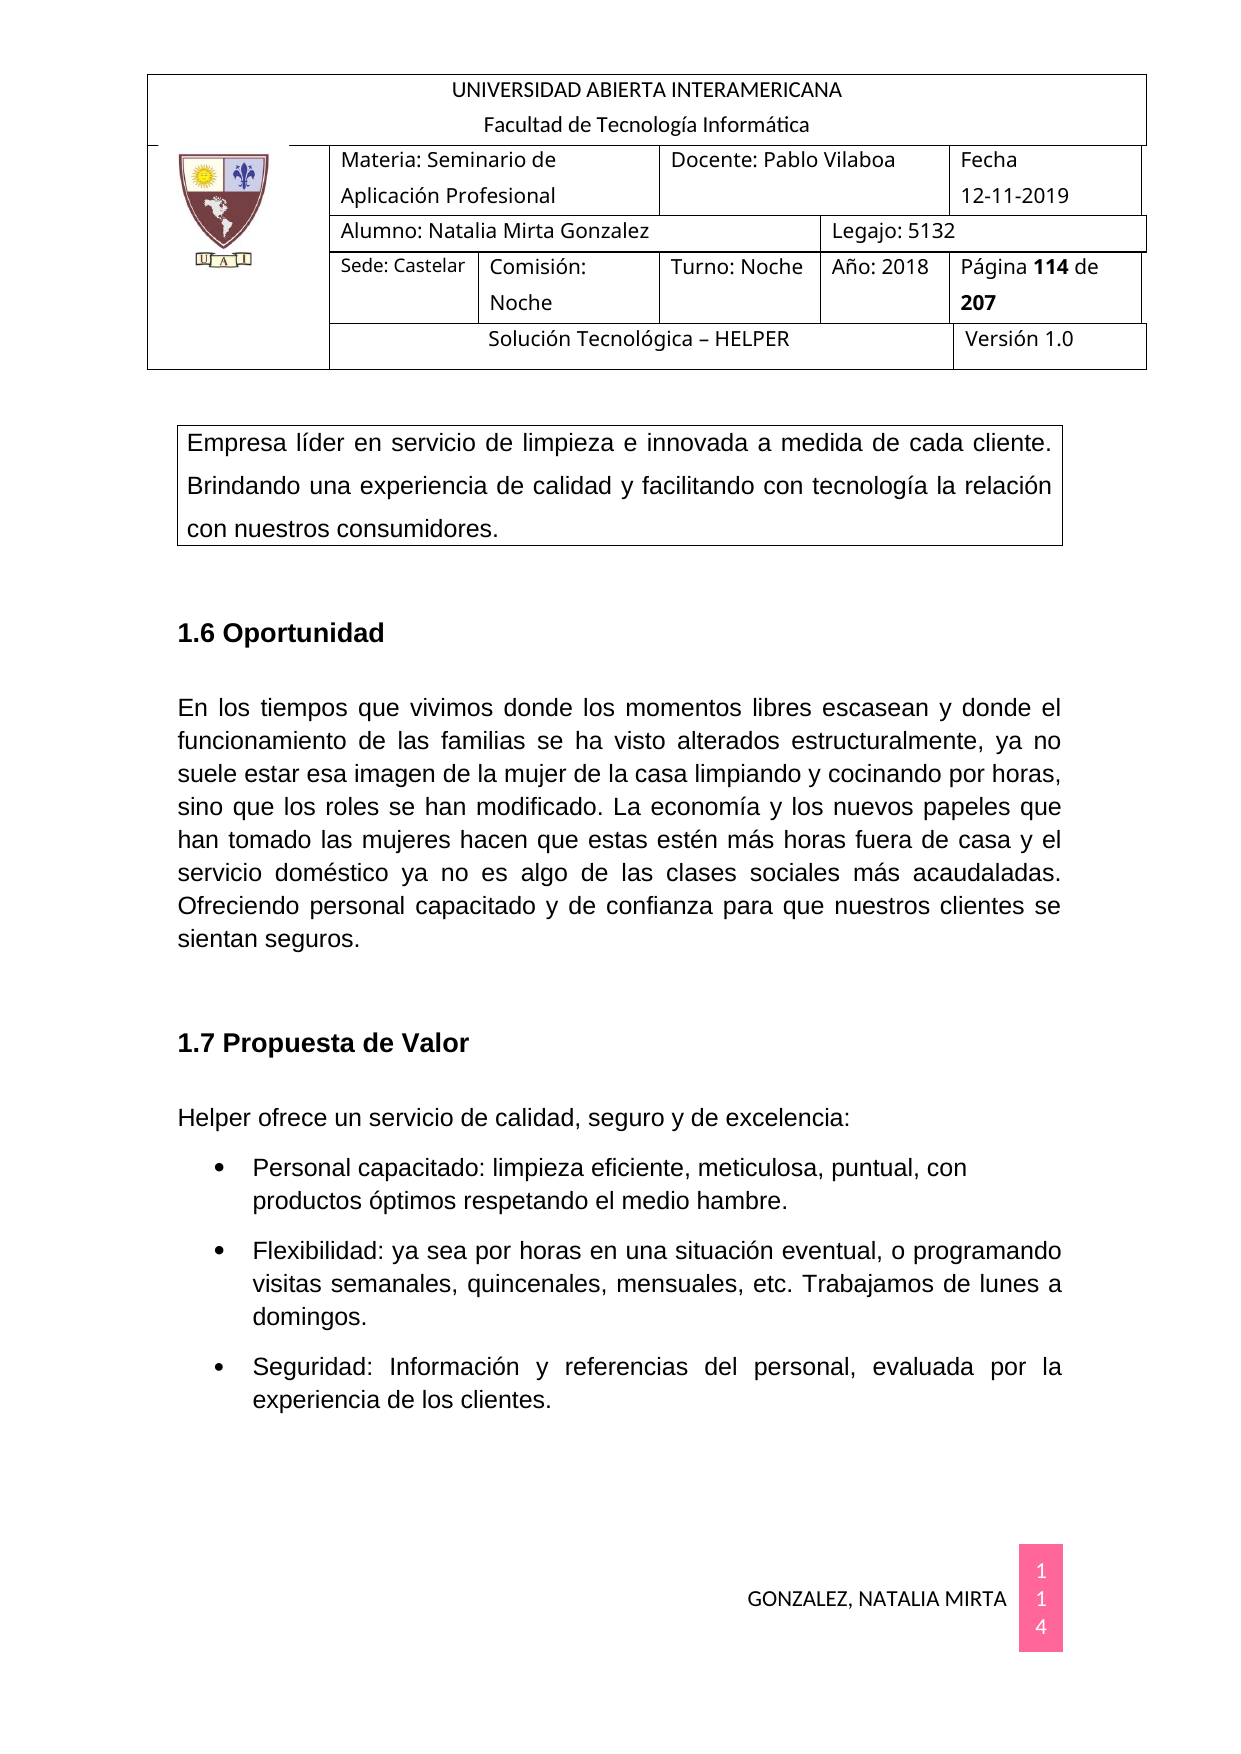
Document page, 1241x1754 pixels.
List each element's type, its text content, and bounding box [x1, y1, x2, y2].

list Personal capacitado: limpieza eficiente, meticulosa, puntual, con productos óptimos respetando el medio hambre. [215, 1153, 1063, 1215]
list Seguridad: Información y referencias del personal, evaluada por la experiencia de los clientes. [215, 1352, 1063, 1413]
text Helper ofrece un servicio de calidad, seguro y de excelencia: [177, 1103, 1063, 1132]
text En los tiempos que vivimos donde los momentos libres escasean y donde el funcionamiento de las familias se ha visto alterados estructuralmente, ya no suele estar esa imagen de la mujer de la casa limpiando y cocinando por horas, sino que los roles se han modificado. La economía y los nuevos papeles que han tomado las mujeres hacen que estas estén más horas fuera de casa y el servicio doméstico ya no es algo de las clases sociales más acaudaladas. Ofreciendo personal capacitado y de confianza para que nuestros clientes se sientan seguros. [177, 693, 1063, 953]
subtitle 1.7 Propuesta de Valor [177, 1027, 1063, 1059]
list Flexibilidad: ya sea por horas en una situación eventual, o programando visitas semanales, quincenales, mensuales, etc. Trabajamos de lunes a domingos. [215, 1236, 1063, 1331]
text Empresa líder en servicio de limpieza e innovada a medida de cada cliente. Brindando una experiencia de calidad y facilitando con tecnología la relación con nuestros consumidores. [178, 426, 1062, 545]
subtitle 1.6 Oportunidad [177, 617, 1063, 648]
